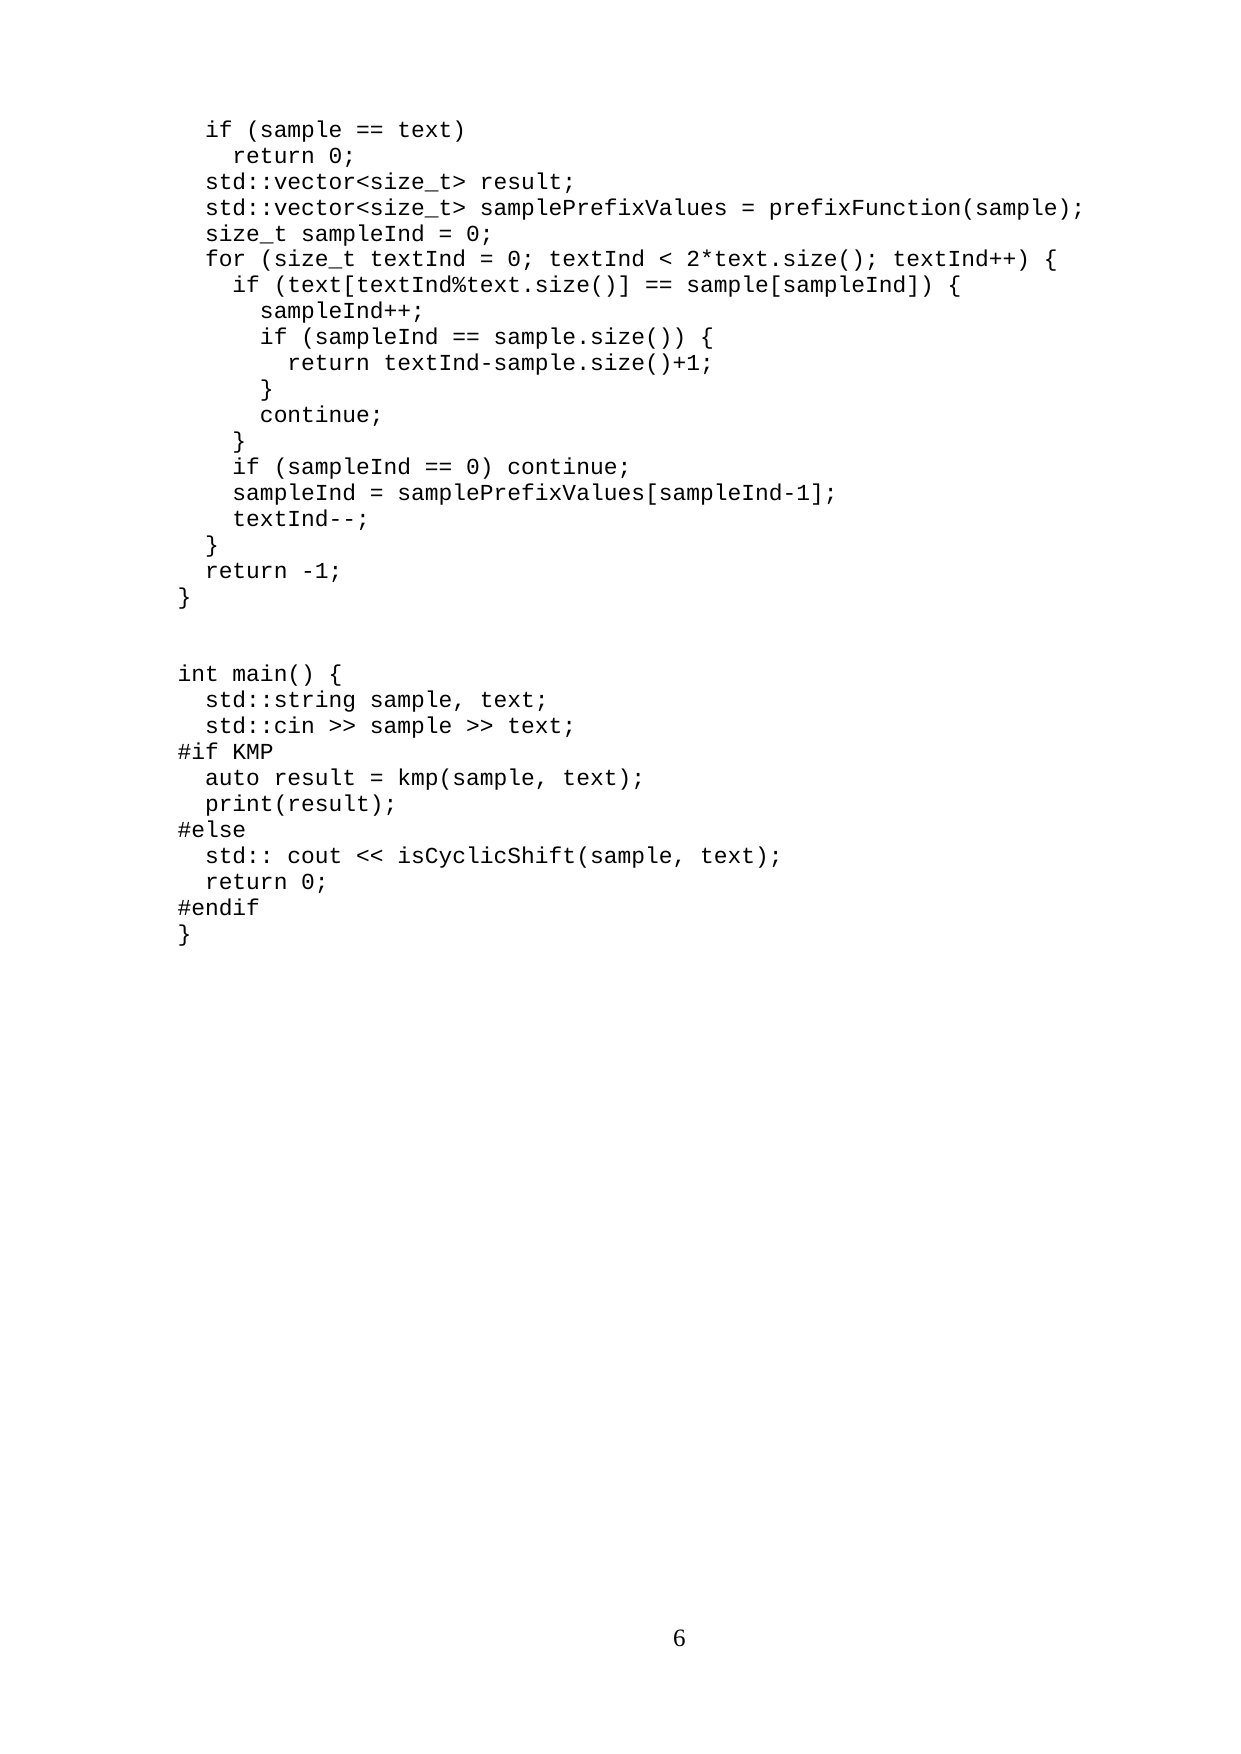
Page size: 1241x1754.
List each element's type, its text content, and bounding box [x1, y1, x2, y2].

text print(result); [177, 792, 1181, 818]
text #else [177, 818, 1181, 844]
text if (sample == text) [177, 118, 1181, 144]
text if (sampleInd == 0) continue; [177, 455, 1181, 481]
text int main() { [177, 663, 1181, 689]
text } [177, 585, 1181, 611]
text } [177, 922, 1181, 948]
text #if KMP [177, 741, 1181, 767]
text return -1; [177, 559, 1181, 585]
text } [177, 429, 1181, 455]
text if (text[textInd%text.size()] == sample[sampleInd]) { [177, 274, 1181, 300]
text std::vector<size_t> result; [177, 170, 1181, 196]
text auto result = kmp(sample, text); [177, 767, 1181, 792]
text } [177, 533, 1181, 559]
text std::vector<size_t> samplePrefixValues = prefixFunction(sample); [177, 196, 1181, 222]
text textInd--; [177, 507, 1181, 533]
text continue; [177, 403, 1181, 429]
text } [177, 377, 1181, 403]
text sampleInd++; [177, 300, 1181, 326]
text for (size_t textInd = 0; textInd < 2*text.size(); textInd++) { [177, 248, 1181, 274]
text std::string sample, text; [177, 689, 1181, 715]
text return textInd-sample.size()+1; [177, 352, 1181, 377]
text sampleInd = samplePrefixValues[sampleInd-1]; [177, 481, 1181, 507]
text size_t sampleInd = 0; [177, 222, 1181, 248]
text std::cin >> sample >> text; [177, 715, 1181, 741]
text #endif [177, 896, 1181, 922]
text std:: cout << isCyclicShift(sample, text); [177, 844, 1181, 870]
text if (sampleInd == sample.size()) { [177, 326, 1181, 352]
text return 0; [177, 870, 1181, 896]
text return 0; [177, 144, 1181, 170]
